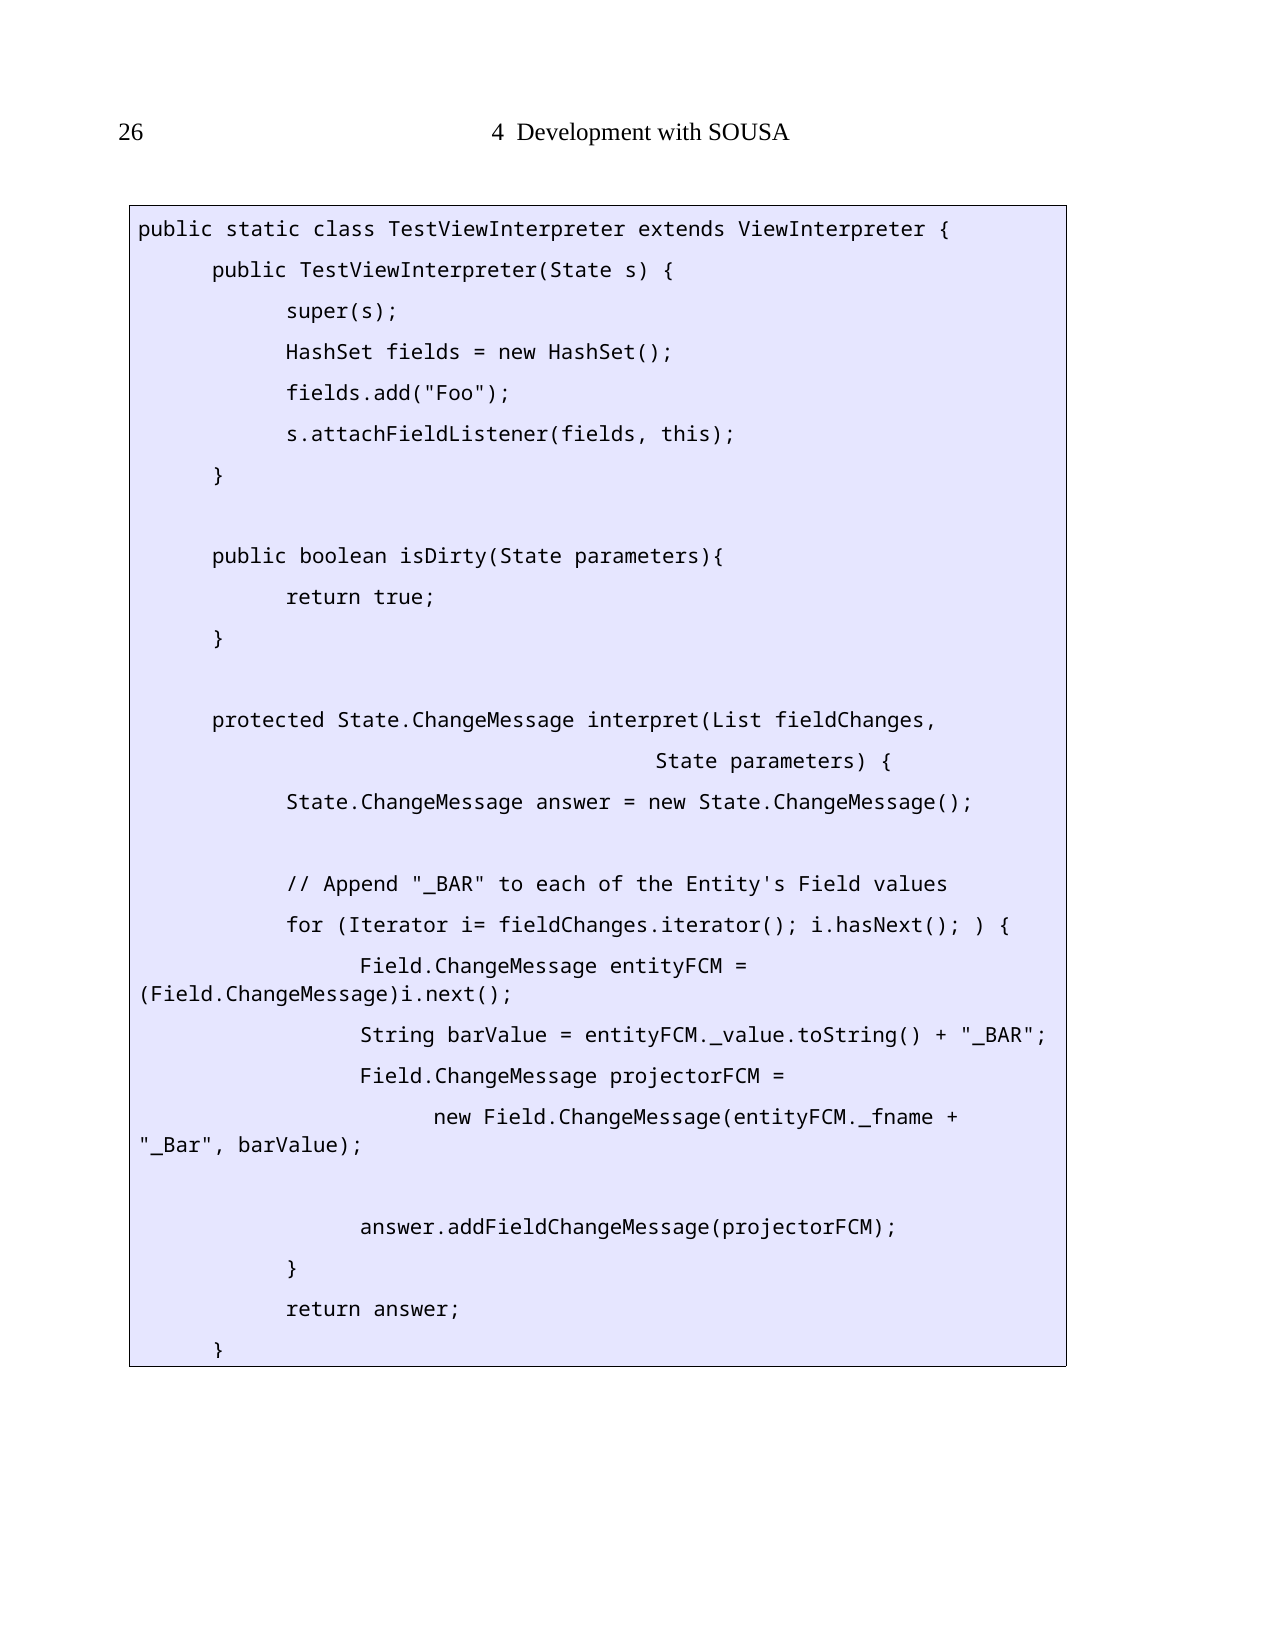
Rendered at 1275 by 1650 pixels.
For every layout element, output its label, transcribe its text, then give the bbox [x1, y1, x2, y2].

text fields.add("Foo"); [138, 378, 1057, 406]
text } [138, 623, 1057, 652]
text return true; [138, 582, 1057, 611]
text Field.ChangeMessage projectorFCM = [138, 1061, 1057, 1090]
text new Field.ChangeMessage(entityFCM._fname + "_Bar", barValue); [138, 1102, 1057, 1159]
text Field.ChangeMessage entityFCM = (Field.ChangeMessage)i.next(); [138, 951, 1057, 1008]
text // Append "_BAR" to each of the Entity's Field values [138, 869, 1057, 897]
text } [138, 1335, 1057, 1357]
text for (Iterator i= fieldChanges.iterator(); i.hasNext(); ) { [138, 910, 1057, 938]
text String barValue = entityFCM._value.toString() + "_BAR"; [138, 1020, 1057, 1049]
text public boolean isDirty(State parameters){ [138, 542, 1057, 570]
text return answer; [138, 1294, 1057, 1323]
text State parameters) { [138, 746, 1057, 775]
text super(s); [138, 296, 1057, 324]
text } [138, 460, 1057, 488]
text State.ChangeMessage answer = new State.ChangeMessage(); [138, 787, 1057, 816]
text public static class TestViewInterpreter extends ViewInterpreter { [138, 214, 1057, 242]
text } [138, 1253, 1057, 1282]
text protected State.ChangeMessage interpret(List fieldChanges, [138, 705, 1057, 734]
text s.attachFieldListener(fields, this); [138, 419, 1057, 447]
text public TestViewInterpreter(State s) { [138, 255, 1057, 283]
text HashSet fields = new HashSet(); [138, 337, 1057, 365]
text answer.addFieldChangeMessage(projectorFCM); [138, 1212, 1057, 1241]
